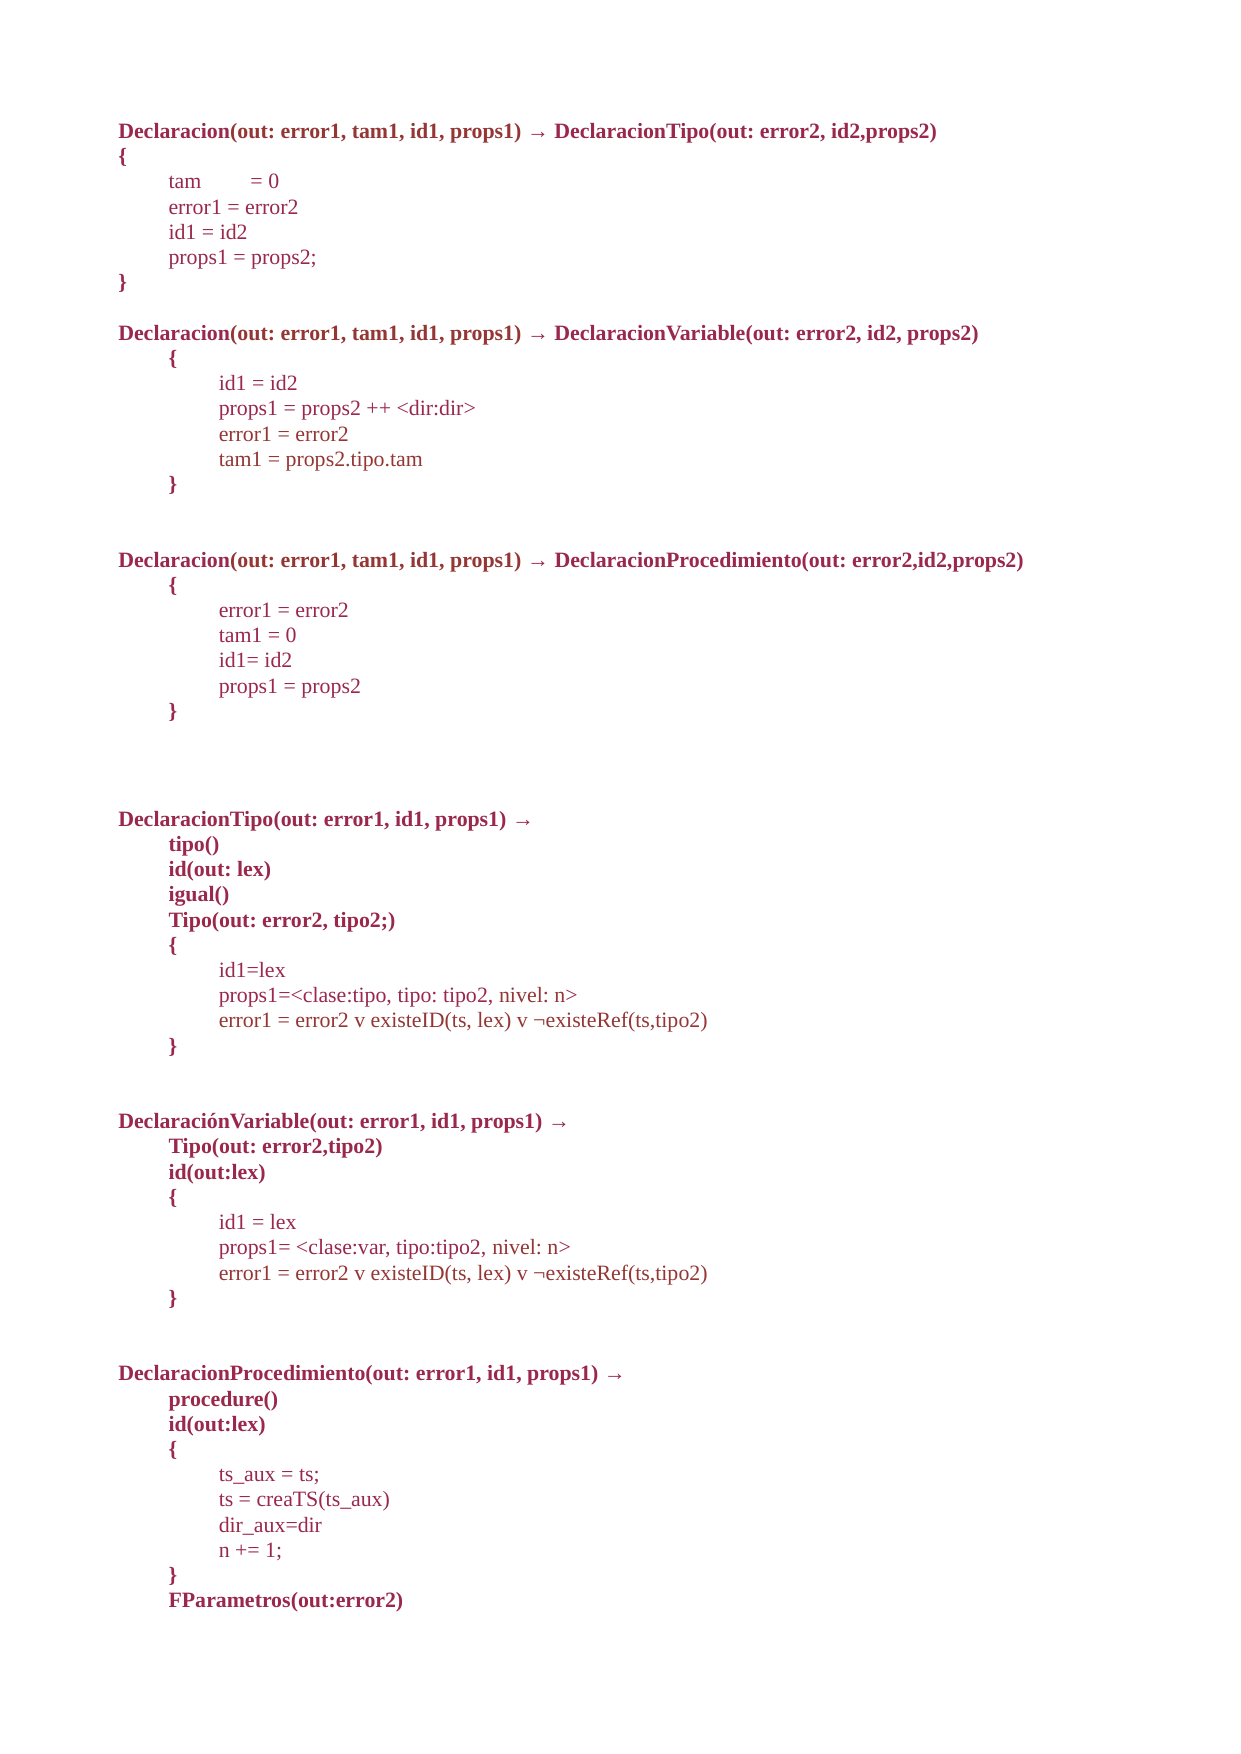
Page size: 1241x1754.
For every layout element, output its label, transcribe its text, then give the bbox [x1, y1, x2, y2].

text tam1 = props2.tipo.tam [168, 446, 1122, 471]
text id1 = lex [168, 1209, 1122, 1234]
text error1 = error2 v existeID(ts, lex) v ¬existeRef(ts,tipo2) [118, 1007, 1122, 1033]
text id1 = id2 [118, 219, 1122, 244]
text Declaracion(out: error1, tam1, id1, props1) → DeclaracionVariable(out: error2, id2, props2) [118, 320, 1122, 345]
text props1 = props2 [168, 673, 1122, 698]
text Tipo(out: error2, tipo2;) [118, 907, 1122, 932]
text } [168, 698, 1122, 723]
text error1 = error2 [118, 194, 1122, 219]
text { [118, 143, 1122, 168]
text } [118, 269, 1122, 294]
text dir_aux=dir [168, 1512, 1122, 1537]
text error1 = error2 v existeID(ts, lex) v ¬existeRef(ts,tipo2) [168, 1259, 1122, 1285]
text id1=lex [118, 957, 1122, 982]
text } [168, 1033, 1122, 1058]
text } [168, 1285, 1122, 1310]
text id1= id2 [168, 647, 1122, 673]
text Declaracion(out: error1, tam1, id1, props1) → DeclaracionTipo(out: error2, id2,props2) [118, 118, 1122, 143]
text error1 = error2 [168, 597, 1122, 622]
text tam = 0 [118, 168, 1122, 194]
text DeclaracionTipo(out: error1, id1, props1) → [118, 806, 1122, 831]
text procedure() [118, 1386, 1122, 1411]
text id(out:lex) [118, 1159, 1122, 1184]
text id(out: lex) [118, 856, 1122, 881]
text { [168, 345, 1122, 370]
text props1 = props2 ++ <dir:dir> [168, 395, 1122, 421]
text props1=<clase:tipo, tipo: tipo2, nivel: n> [118, 982, 1122, 1007]
text DeclaraciónVariable(out: error1, id1, props1) → [118, 1108, 1122, 1133]
text } [168, 471, 1122, 496]
text props1 = props2; [118, 244, 1122, 269]
text n += 1; [218, 1537, 1122, 1562]
text tipo() [118, 831, 1122, 856]
text { [168, 1436, 1122, 1461]
text Tipo(out: error2,tipo2) [118, 1133, 1122, 1159]
text tam1 = 0 [168, 622, 1122, 647]
text id(out:lex) [118, 1411, 1122, 1436]
text Declaracion(out: error1, tam1, id1, props1) → DeclaracionProcedimiento(out: error2,id2,props2) [118, 547, 1122, 572]
text { [168, 1184, 1122, 1209]
text DeclaracionProcedimiento(out: error1, id1, props1) → [118, 1360, 1122, 1386]
text ts_aux = ts; [168, 1461, 1122, 1486]
text { [168, 932, 1122, 957]
text id1 = id2 [168, 370, 1122, 395]
text error1 = error2 [168, 421, 1122, 446]
text FParametros(out:error2) [168, 1587, 1122, 1612]
text } [168, 1562, 1122, 1587]
text { [168, 572, 1122, 597]
text igual() [118, 881, 1122, 907]
text props1= <clase:var, tipo:tipo2, nivel: n> [168, 1234, 1122, 1259]
text ts = creaTS(ts_aux) [168, 1486, 1122, 1512]
